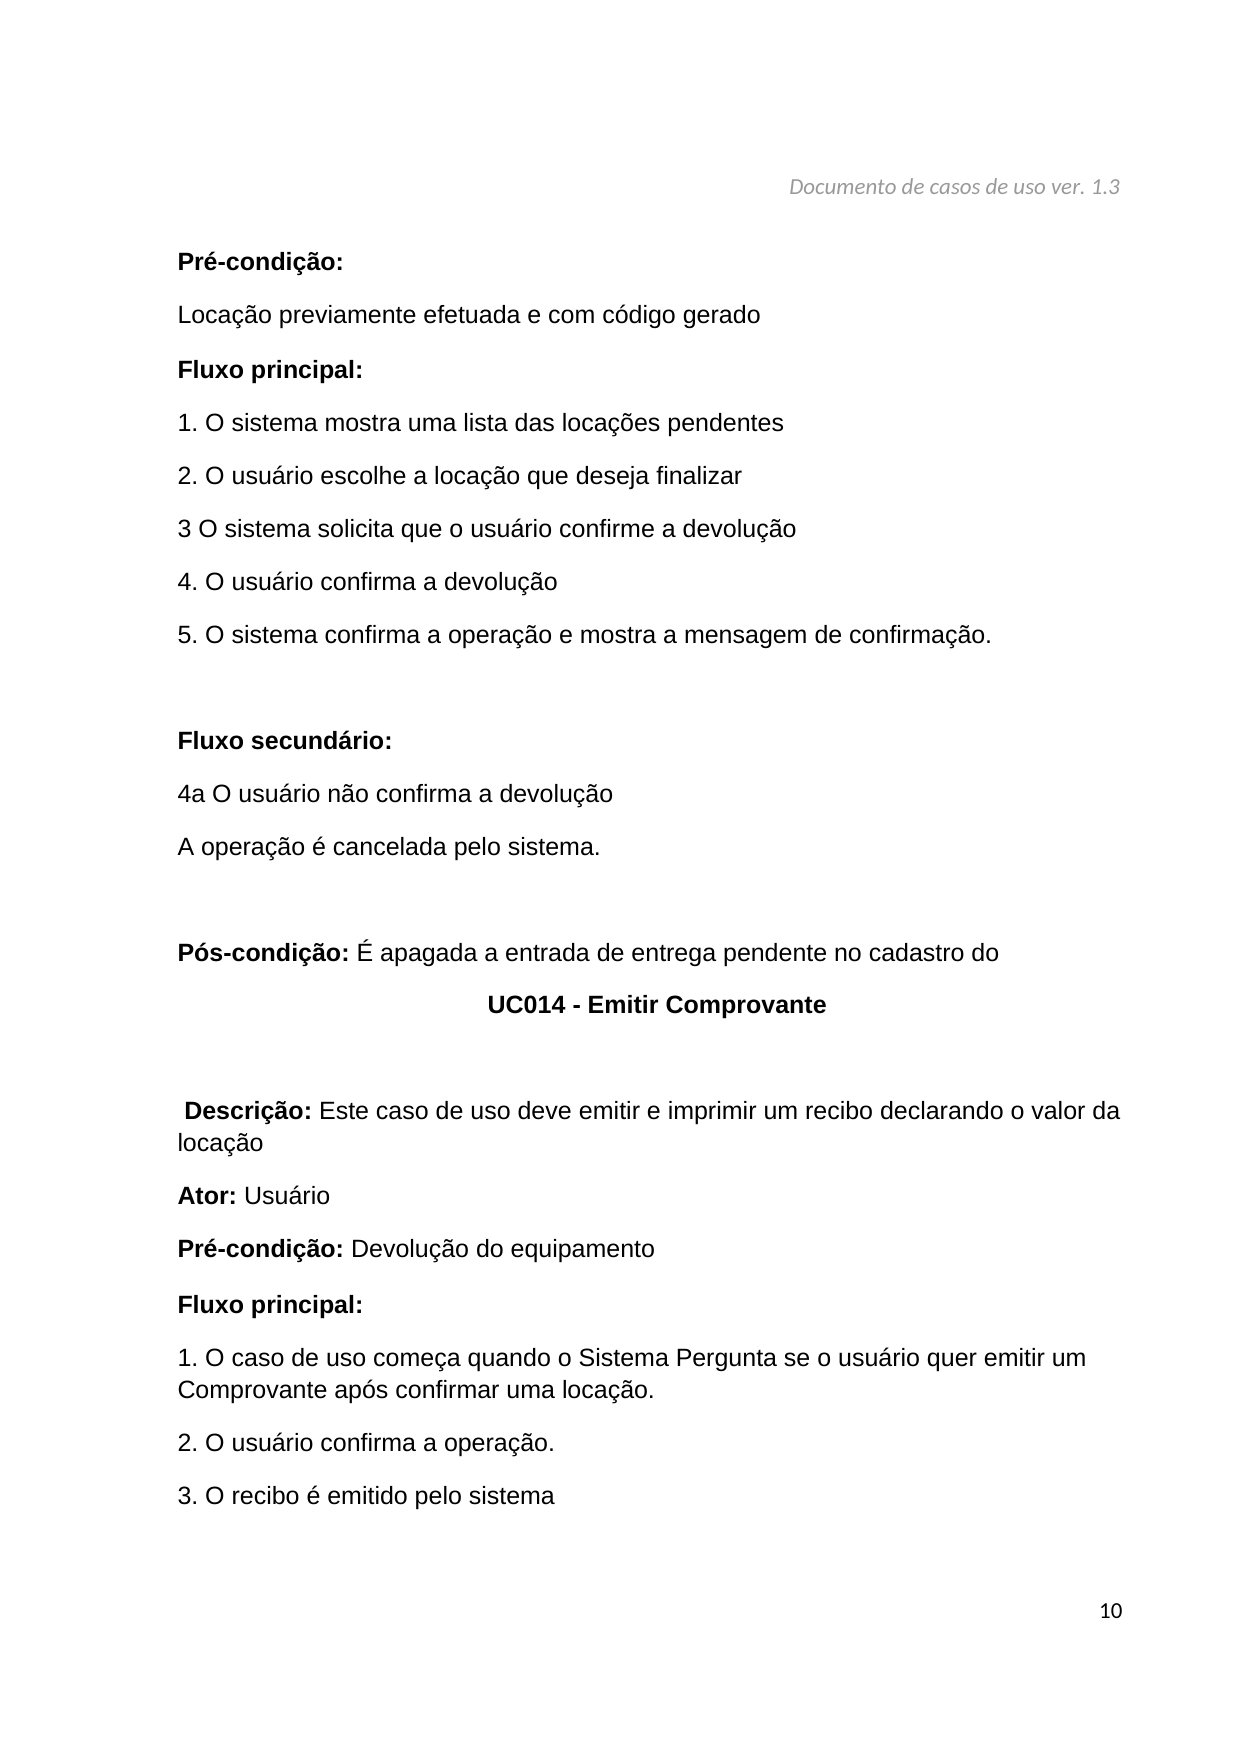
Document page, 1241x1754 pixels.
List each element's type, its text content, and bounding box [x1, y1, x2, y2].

text Fluxo secundário: [177, 727, 1122, 754]
text 2. O usuário escolhe a locação que deseja finalizar [177, 462, 1122, 490]
text 2. O usuário confirma a operação. [177, 1429, 1122, 1457]
text A operação é cancelada pelo sistema. [177, 832, 1122, 860]
text Fluxo principal: [177, 1291, 1122, 1319]
text Fluxo principal: [177, 356, 1122, 384]
text Ator: Usuário [177, 1182, 1122, 1210]
text Pré-condição: [177, 247, 1122, 275]
text Pós-condição: É apagada a entrada de entrega pendente no cadastro do [177, 938, 1122, 966]
text Descrição: Este caso de uso deve emitir e imprimir um recibo declarando o valor da locação [177, 1097, 1122, 1157]
text UC014 - Emitir Comprovante [192, 991, 1122, 1019]
text 3. O recibo é emitido pelo sistema [177, 1482, 1122, 1509]
text 1. O caso de uso começa quando o Sistema Pergunta se o usuário quer emitir um Comprovante após confirmar uma locação. [177, 1344, 1122, 1404]
text Locação previamente efetuada e com código gerado [177, 300, 1122, 328]
text 3 O sistema solicita que o usuário confirme a devolução [177, 515, 1122, 543]
text Pré-condição: Devolução do equipamento [177, 1235, 1122, 1263]
text 5. O sistema confirma a operação e mostra a mensagem de confirmação. [177, 621, 1122, 649]
text 4a O usuário não confirma a devolução [177, 779, 1122, 807]
text 4. O usuário confirma a devolução [177, 568, 1122, 596]
text 1. O sistema mostra uma lista das locações pendentes [177, 409, 1122, 437]
